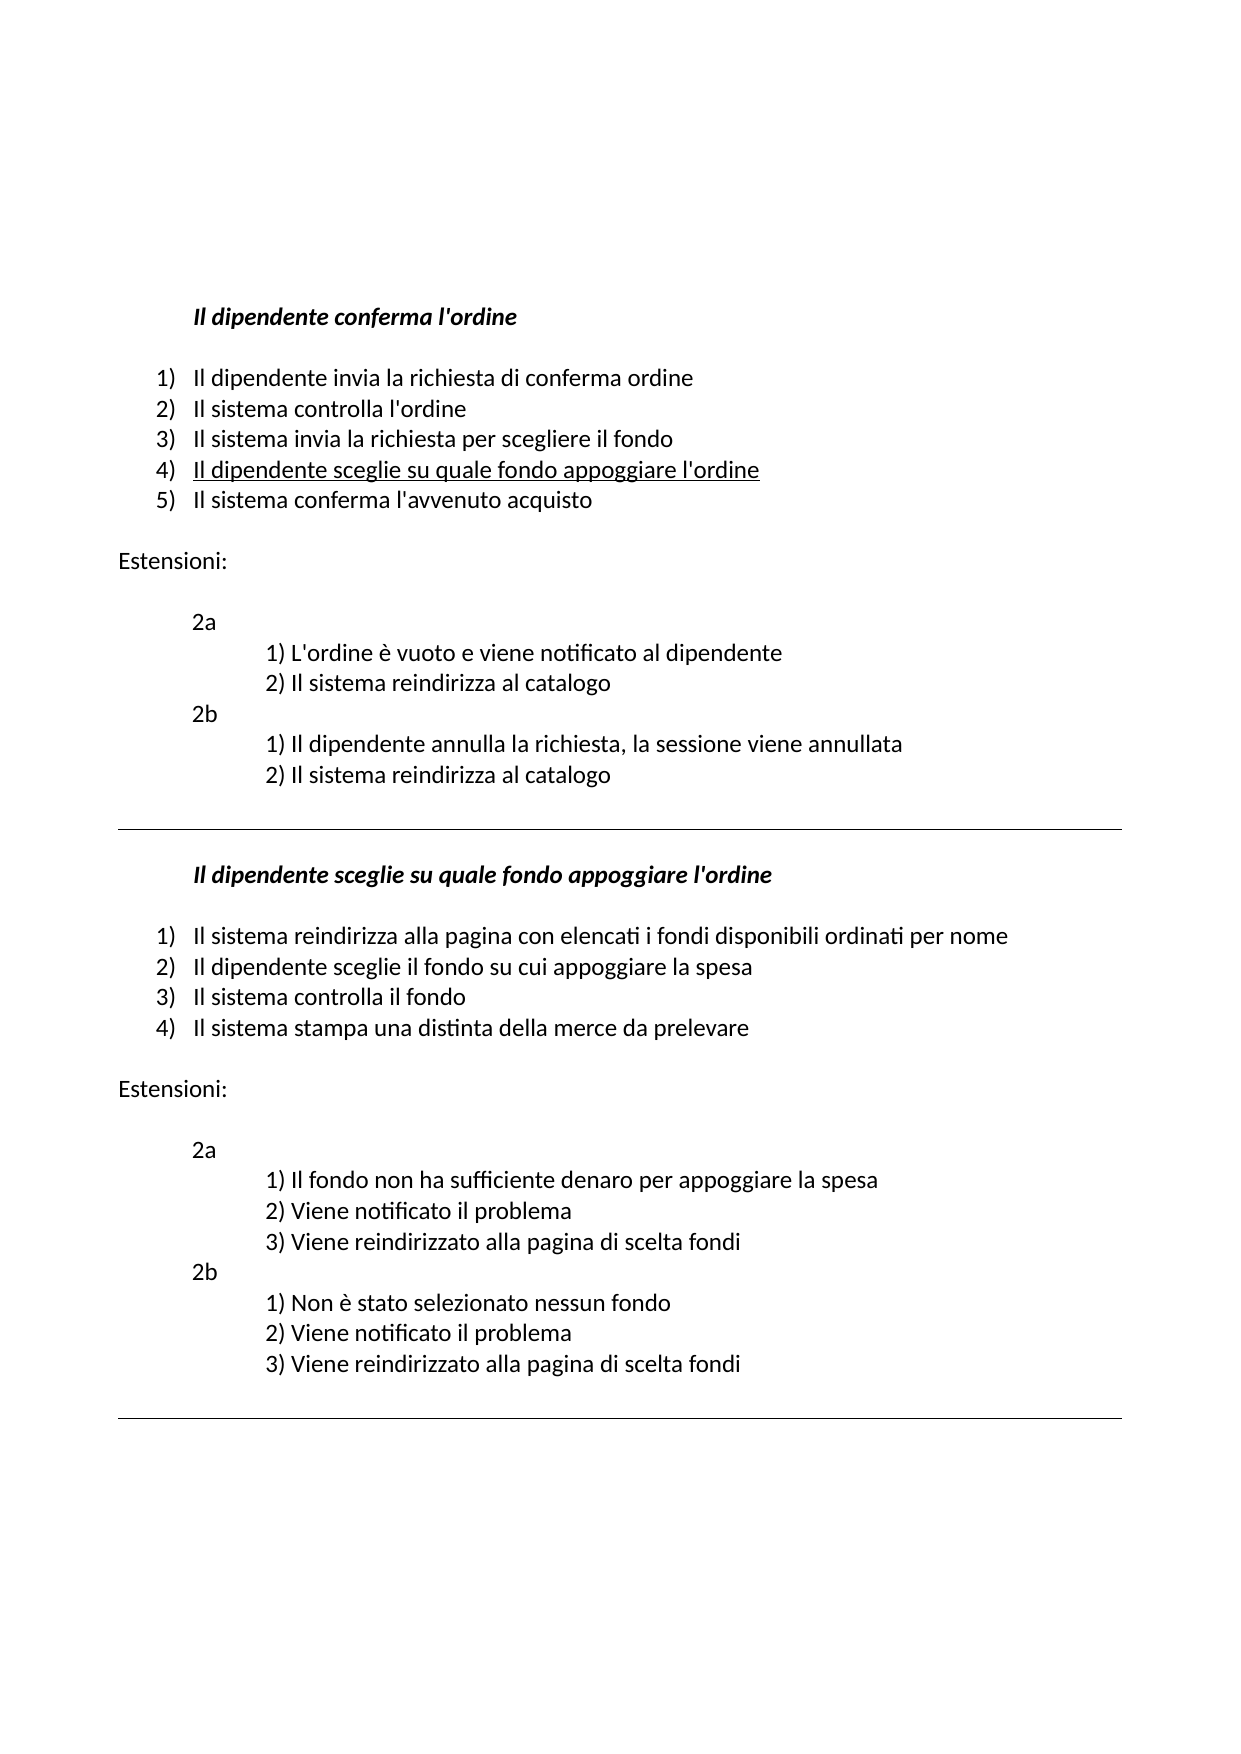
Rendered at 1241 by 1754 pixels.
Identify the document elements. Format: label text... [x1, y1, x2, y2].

list Il sistema reindirizza alla pagina con elencati i fondi disponibili ordinati per nome [156, 921, 1122, 951]
text 2) Il sistema reindirizza al catalogo [118, 667, 1122, 698]
text 1) Non è stato selezionato nessun fondo [118, 1287, 1122, 1317]
list Il sistema invia la richiesta per scegliere il fondo [156, 423, 1122, 454]
list Il sistema stampa una distinta della merce da prelevare [156, 1012, 1122, 1043]
text 2a [118, 1134, 1122, 1165]
text Estensioni: [118, 545, 1122, 576]
text 2a [118, 606, 1122, 637]
list Il sistema controlla il fondo [156, 982, 1122, 1012]
text 2) Viene notificato il problema [118, 1317, 1122, 1348]
list Il sistema conferma l'avvenuto acquisto [156, 484, 1122, 515]
text 2b [118, 1256, 1122, 1287]
list Il dipendente invia la richiesta di conferma ordine [156, 362, 1122, 393]
text 2) Viene notificato il problema [118, 1195, 1122, 1226]
text 1) Il fondo non ha sufficiente denaro per appoggiare la spesa [118, 1165, 1122, 1195]
text 2b [118, 698, 1122, 728]
text 1) Il dipendente annulla la richiesta, la sessione viene annullata [118, 728, 1122, 759]
list Il dipendente sceglie su quale fondo appoggiare l'ordine [156, 859, 1122, 890]
list Il dipendente conferma l'ordine [156, 301, 1122, 332]
list Il dipendente sceglie su quale fondo appoggiare l'ordine [156, 454, 1122, 484]
text 1) L'ordine è vuoto e viene notificato al dipendente [118, 637, 1122, 667]
text 3) Viene reindirizzato alla pagina di scelta fondi [118, 1348, 1122, 1378]
list Il dipendente sceglie il fondo su cui appoggiare la spesa [156, 951, 1122, 982]
text 2) Il sistema reindirizza al catalogo [118, 759, 1122, 789]
text Estensioni: [118, 1073, 1122, 1104]
list Il sistema controlla l'ordine [156, 393, 1122, 423]
text 3) Viene reindirizzato alla pagina di scelta fondi [118, 1226, 1122, 1256]
